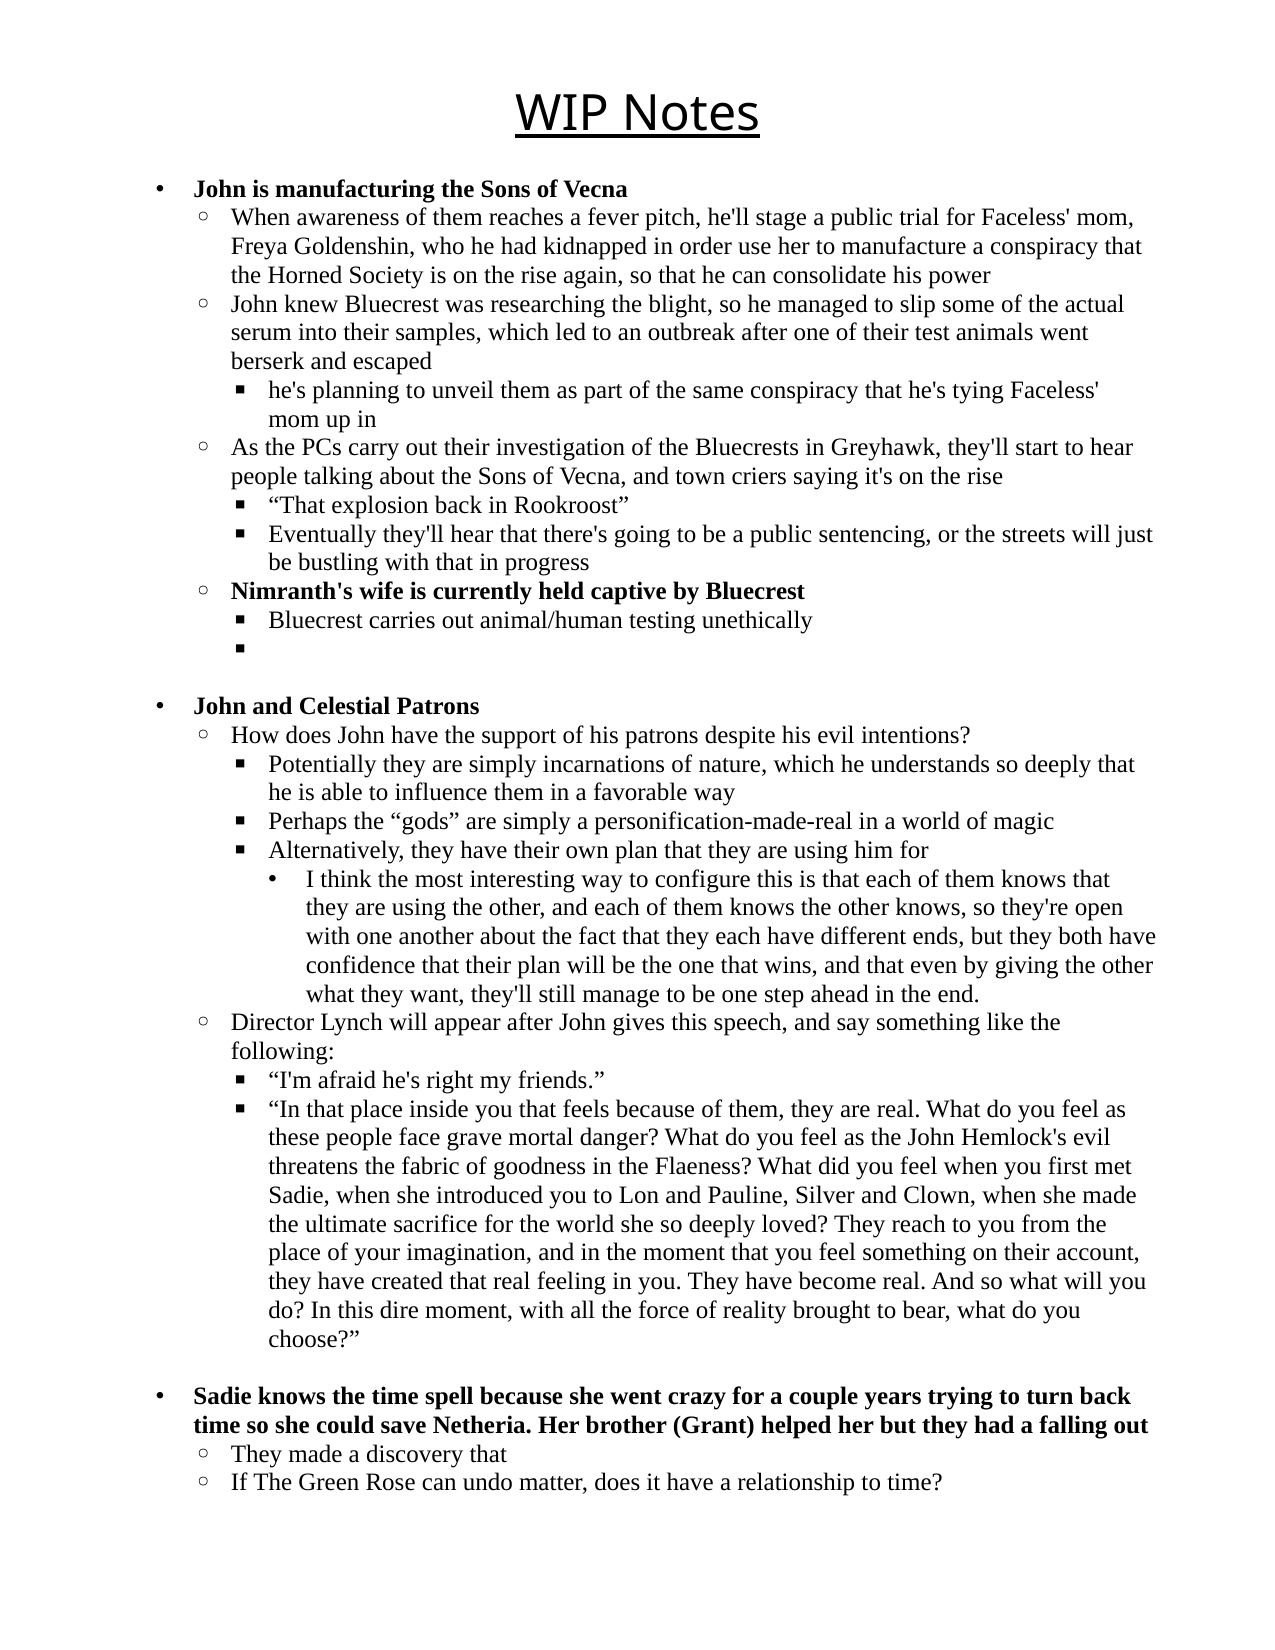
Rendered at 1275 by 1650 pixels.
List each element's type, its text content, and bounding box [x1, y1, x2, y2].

list “That explosion back in Rookroost” [231, 490, 1157, 519]
list How does John have the support of his patrons despite his evil intentions? [193, 720, 1157, 749]
list Potentially they are simply incarnations of nature, which he understands so deeply that he is able to influence them in a favorable way [231, 749, 1157, 806]
list Nimranth's wife is currently held captive by Bluecrest [193, 576, 1157, 605]
list Perhaps the “gods” are simply a personification-made-real in a world of magic [231, 806, 1157, 835]
text WIP Notes [118, 77, 1157, 145]
list John is manufacturing the Sons of Vecna [156, 174, 1157, 202]
list They made a discovery that [193, 1439, 1157, 1467]
list As the PCs carry out their investigation of the Bluecrests in Greyhawk, they'll start to hear people talking about the Sons of Vecna, and town criers saying it's on the rise [193, 432, 1157, 490]
list Sadie knows the time spell because she went crazy for a couple years trying to turn back time so she could save Netheria. Her brother (Grant) helped her but they had a falling out [156, 1381, 1157, 1439]
list When awareness of them reaches a fever pitch, he'll stage a public trial for Faceless' mom, Freya Goldenshin, who he had kidnapped in order use her to manufacture a conspiracy that the Horned Society is on the rise again, so that he can consolidate his power [193, 202, 1157, 289]
list Alternatively, they have their own plan that they are using him for [231, 835, 1157, 864]
list John and Celestial Patrons [156, 691, 1157, 720]
list he's planning to unveil them as part of the same conspiracy that he's tying Faceless' mom up in [231, 375, 1157, 432]
list Bluecrest carries out animal/human testing unethically [231, 605, 1157, 634]
list “I'm afraid he's right my friends.” [231, 1065, 1157, 1094]
list I think the most interesting way to configure this is that each of them knows that they are using the other, and each of them knows the other knows, so they're open with one another about the fact that they each have different ends, but they both have confidence that their plan will be the one that wins, and that even by giving the other what they want, they'll still manage to be one step ahead in the end. [268, 864, 1157, 1007]
list “In that place inside you that feels because of them, they are real. What do you feel as these people face grave mortal danger? What do you feel as the John Hemlock's evil threatens the fabric of goodness in the Flaeness? What did you feel when you first met Sadie, when she introduced you to Lon and Pauline, Silver and Clown, when she made the ultimate sacrifice for the world she so deeply loved? They reach to you from the place of your imagination, and in the moment that you feel something on their account, they have created that real feeling in you. They have become real. And so what will you do? In this dire moment, with all the force of reality brought to bear, what do you choose?” [231, 1094, 1157, 1352]
list John knew Bluecrest was researching the blight, so he managed to slip some of the actual serum into their samples, which led to an outbreak after one of their test animals went berserk and escaped [193, 289, 1157, 375]
list If The Green Rose can undo matter, does it have a relationship to time? [193, 1467, 1157, 1496]
list Director Lynch will appear after John gives this speech, and say something like the following: [193, 1007, 1157, 1065]
list Eventually they'll hear that there's going to be a public sentencing, or the streets will just be bustling with that in progress [231, 519, 1157, 576]
